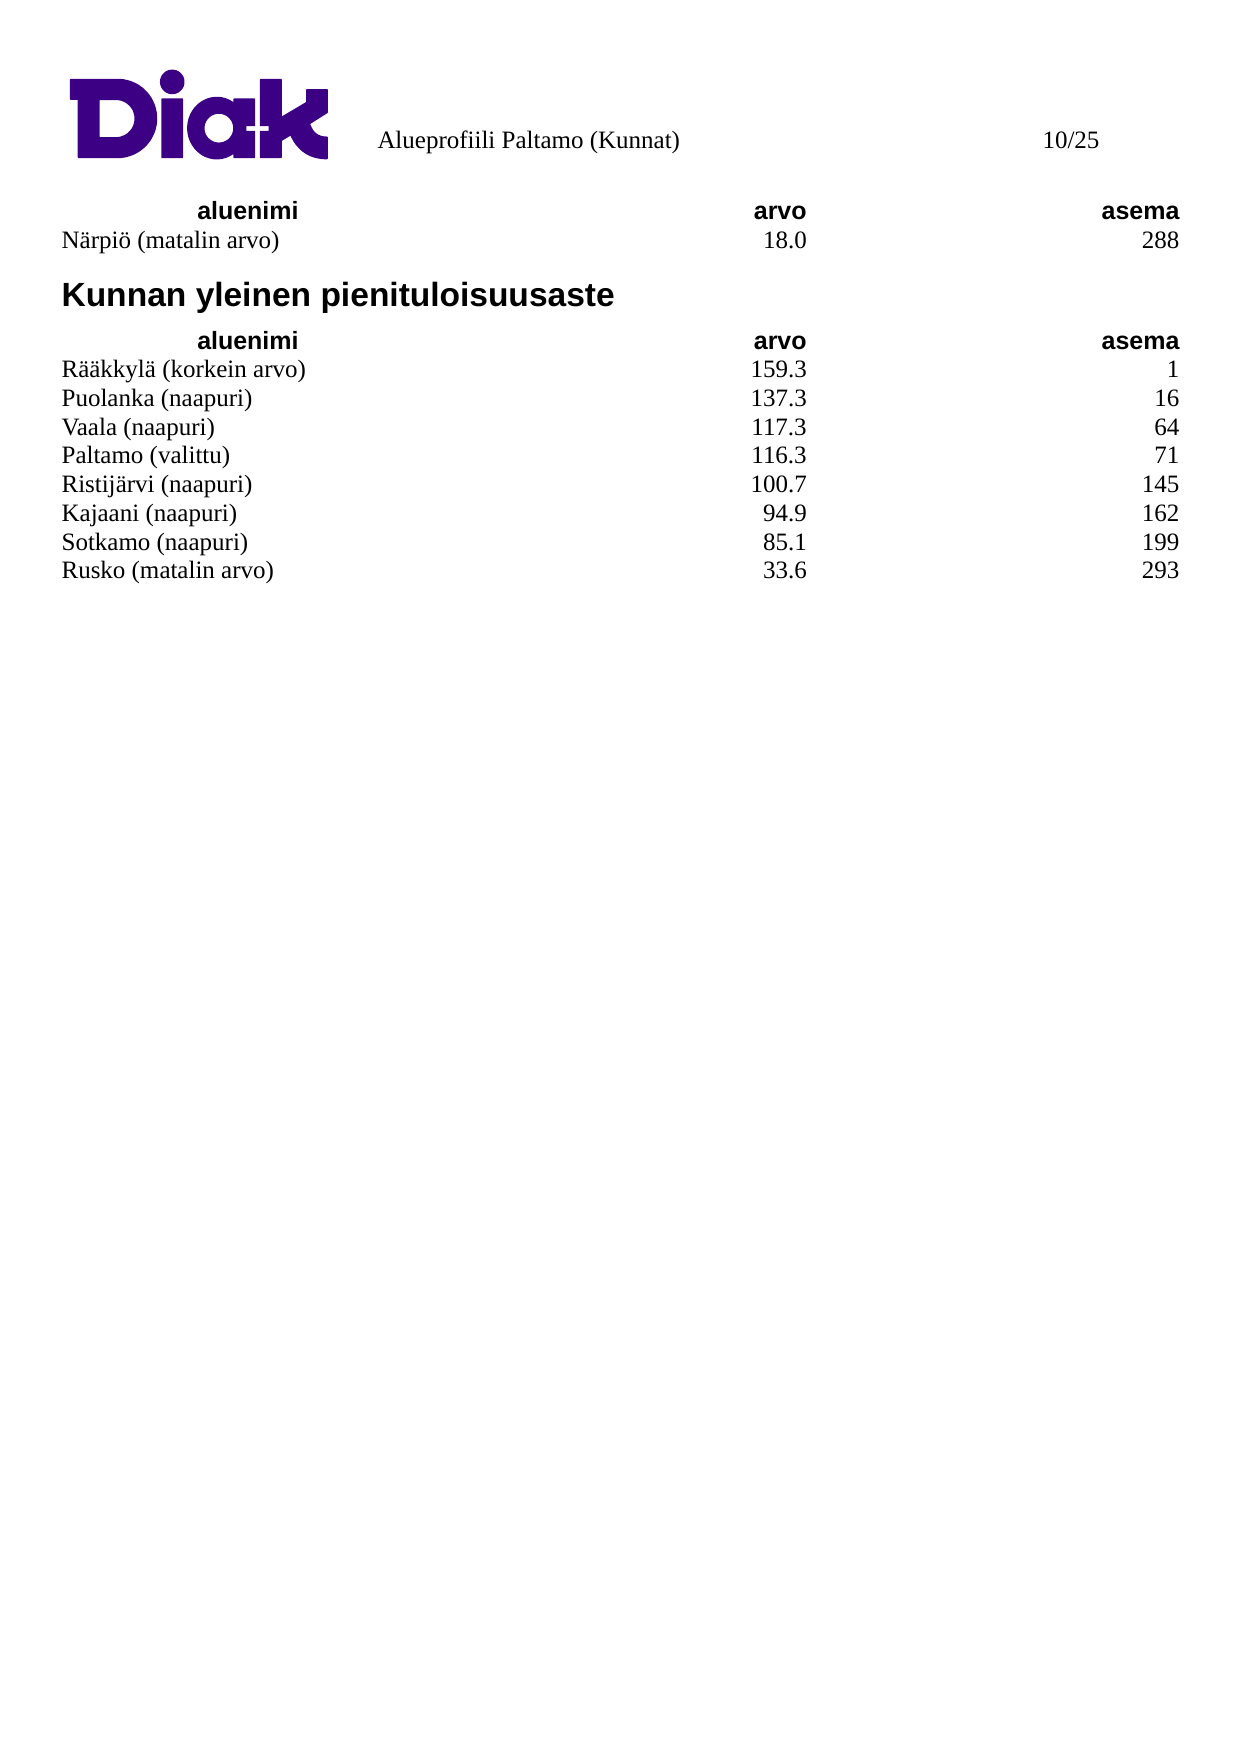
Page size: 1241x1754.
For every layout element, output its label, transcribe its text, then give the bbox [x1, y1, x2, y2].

table_header aluenimi [61, 326, 434, 354]
table_cell Kajaani (naapuri) [61, 498, 434, 527]
table_cell 162 [806, 498, 1179, 527]
table_cell 159.3 [434, 354, 806, 383]
table_header arvo [434, 326, 806, 354]
table_cell 71 [806, 441, 1179, 469]
subtitle Kunnan yleinen pienituloisuusaste [61, 274, 1179, 313]
table_cell Rusko (matalin arvo) [61, 556, 434, 584]
table_cell Närpiö (matalin arvo) [61, 225, 434, 254]
table_cell Rääkkylä (korkein arvo) [61, 354, 434, 383]
table_cell 1 [806, 354, 1179, 383]
table_cell 100.7 [434, 469, 806, 498]
table_cell 16 [806, 383, 1179, 412]
table_cell 293 [806, 556, 1179, 584]
table_cell 199 [806, 527, 1179, 556]
table_cell 33.6 [434, 556, 806, 584]
table_header asema [806, 326, 1179, 354]
table_cell 64 [806, 412, 1179, 441]
table_cell Sotkamo (naapuri) [61, 527, 434, 556]
table_cell 94.9 [434, 498, 806, 527]
table_cell Paltamo (valittu) [61, 441, 434, 469]
table_cell 116.3 [434, 441, 806, 469]
table_cell 145 [806, 469, 1179, 498]
table_cell 85.1 [434, 527, 806, 556]
table_cell 288 [806, 225, 1179, 254]
table_cell Puolanka (naapuri) [61, 383, 434, 412]
table_header aluenimi [61, 196, 434, 225]
table_cell 137.3 [434, 383, 806, 412]
table_cell 117.3 [434, 412, 806, 441]
table_header arvo [434, 196, 806, 225]
table_cell 18.0 [434, 225, 806, 254]
table_cell Ristijärvi (naapuri) [61, 469, 434, 498]
table_cell Vaala (naapuri) [61, 412, 434, 441]
table_header asema [806, 196, 1179, 225]
